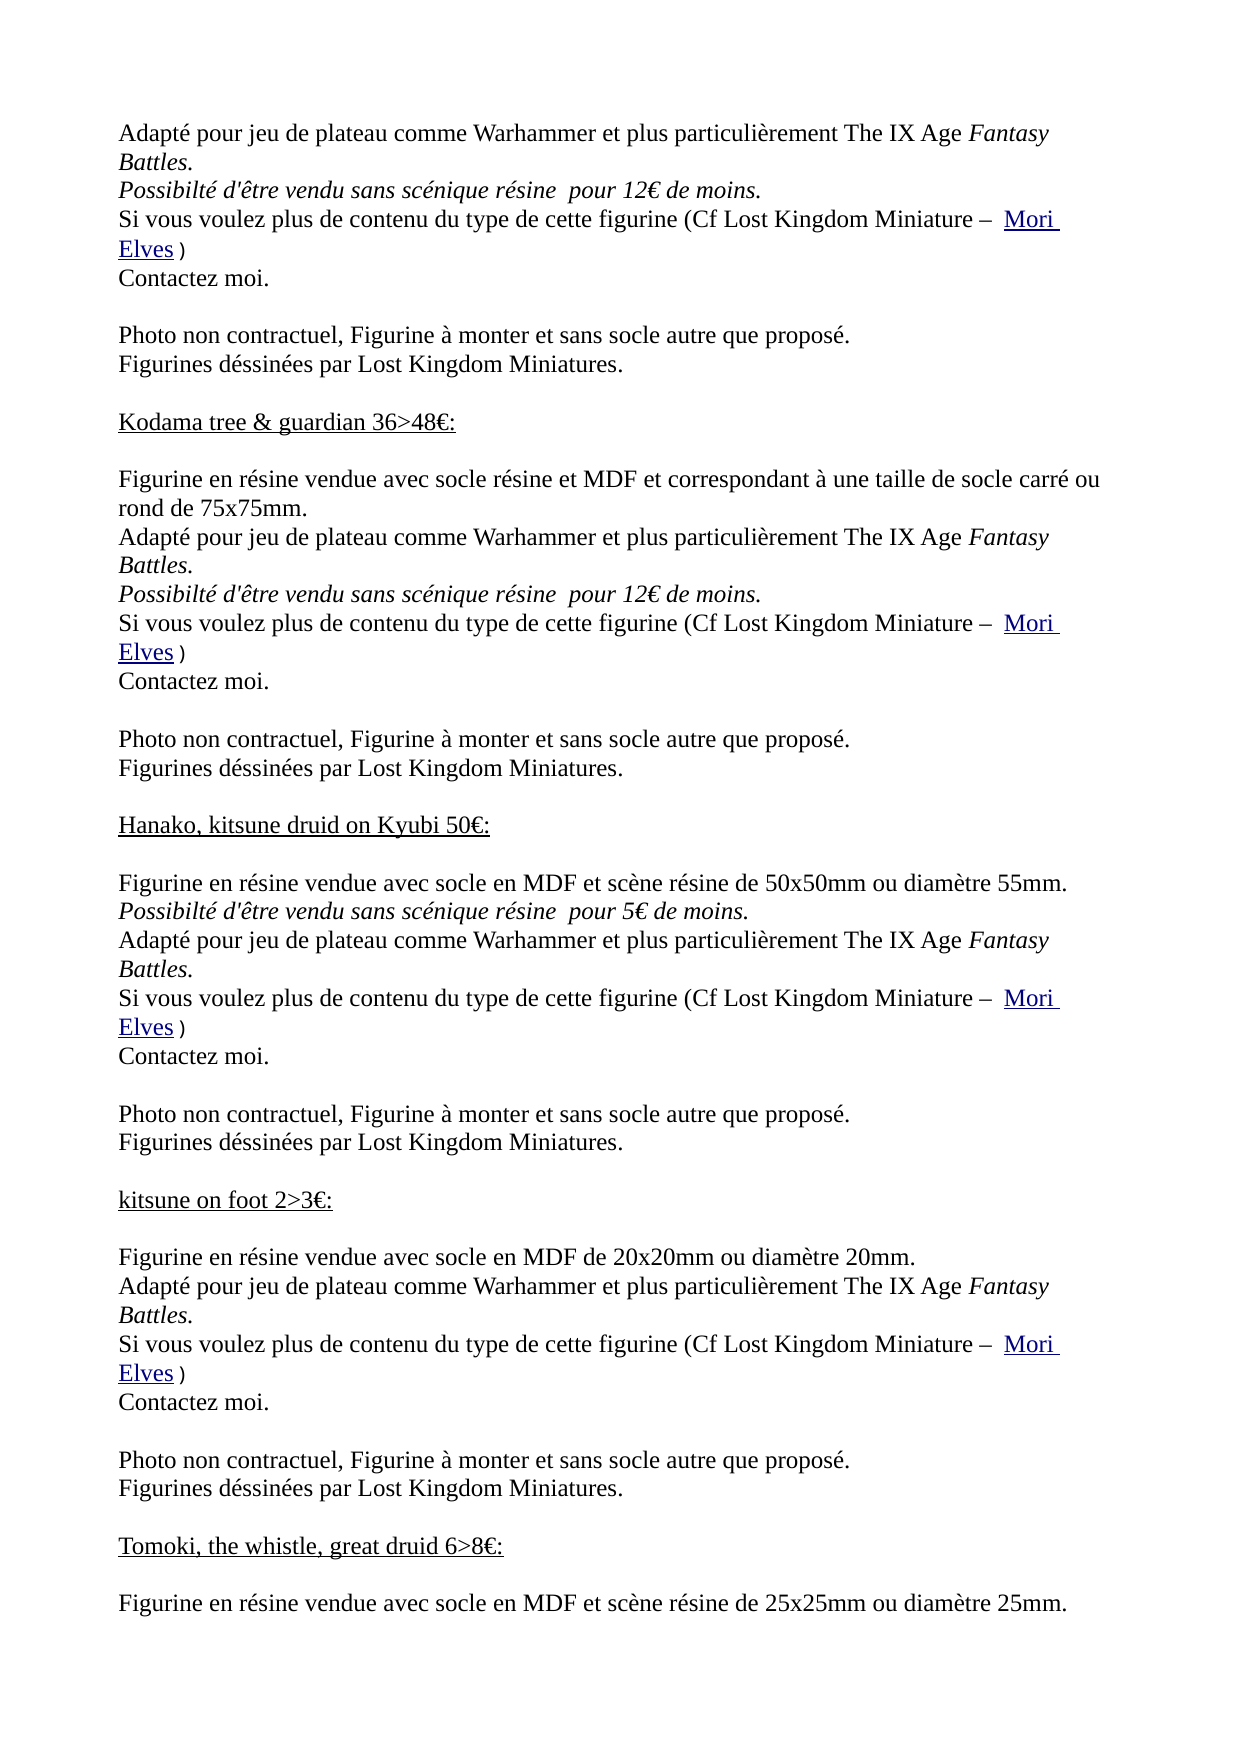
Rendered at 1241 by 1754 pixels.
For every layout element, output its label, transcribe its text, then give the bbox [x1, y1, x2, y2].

text Photo non contractuel, Figurine à monter et sans socle autre que proposé. [118, 1099, 1122, 1127]
text Figurines déssinées par Lost Kingdom Miniatures. [118, 1473, 1122, 1502]
text Contactez moi. [118, 263, 1122, 292]
text Photo non contractuel, Figurine à monter et sans socle autre que proposé. [118, 1445, 1122, 1473]
text Figurine en résine vendue avec socle résine et MDF et correspondant à une taille de socle carré ou rond de 75x75mm. Adapté pour jeu de plateau comme Warhammer et plus particulièrement The IX Age Fantasy Battles. Possibilté d'être vendu sans scénique résine pour 12€ de moins. Si vous voulez plus de contenu du type de cette figurine (Cf Lost Kingdom Miniature – Mori Elves ) [118, 464, 1122, 666]
text Figurines déssinées par Lost Kingdom Miniatures. [118, 753, 1122, 781]
text Kodama tree & guardian 36>48€: [118, 407, 1122, 435]
text Photo non contractuel, Figurine à monter et sans socle autre que proposé. [118, 724, 1122, 753]
text Possibilté d'être vendu sans scénique résine pour 5€ de moins. Adapté pour jeu de plateau comme Warhammer et plus particulièrement The IX Age Fantasy Battles. Si vous voulez plus de contenu du type de cette figurine (Cf Lost Kingdom Miniature – Mori Elves ) [118, 896, 1122, 1041]
text Photo non contractuel, Figurine à monter et sans socle autre que proposé. [118, 320, 1122, 349]
text Contactez moi. [118, 666, 1122, 695]
text kitsune on foot 2>3€: [118, 1185, 1122, 1214]
text Figurine en résine vendue avec socle en MDF de 20x20mm ou diamètre 20mm. Adapté pour jeu de plateau comme Warhammer et plus particulièrement The IX Age Fantasy Battles. Si vous voulez plus de contenu du type de cette figurine (Cf Lost Kingdom Miniature – Mori Elves ) [118, 1242, 1122, 1387]
text Figurine en résine vendue avec socle en MDF et scène résine de 50x50mm ou diamètre 55mm. [118, 868, 1122, 896]
text Contactez moi. [118, 1041, 1122, 1070]
text Figurines déssinées par Lost Kingdom Miniatures. [118, 1127, 1122, 1156]
text Tomoki, the whistle, great druid 6>8€: [118, 1531, 1122, 1560]
text Figurine en résine vendue avec socle en MDF et scène résine de 25x25mm ou diamètre 25mm. [118, 1588, 1122, 1617]
text Figurines déssinées par Lost Kingdom Miniatures. [118, 349, 1122, 378]
text Contactez moi. [118, 1387, 1122, 1416]
text Hanako, kitsune druid on Kyubi 50€: [118, 810, 1122, 839]
text Adapté pour jeu de plateau comme Warhammer et plus particulièrement The IX Age Fantasy Battles. Possibilté d'être vendu sans scénique résine pour 12€ de moins. Si vous voulez plus de contenu du type de cette figurine (Cf Lost Kingdom Miniature – Mori Elves ) [118, 118, 1122, 263]
